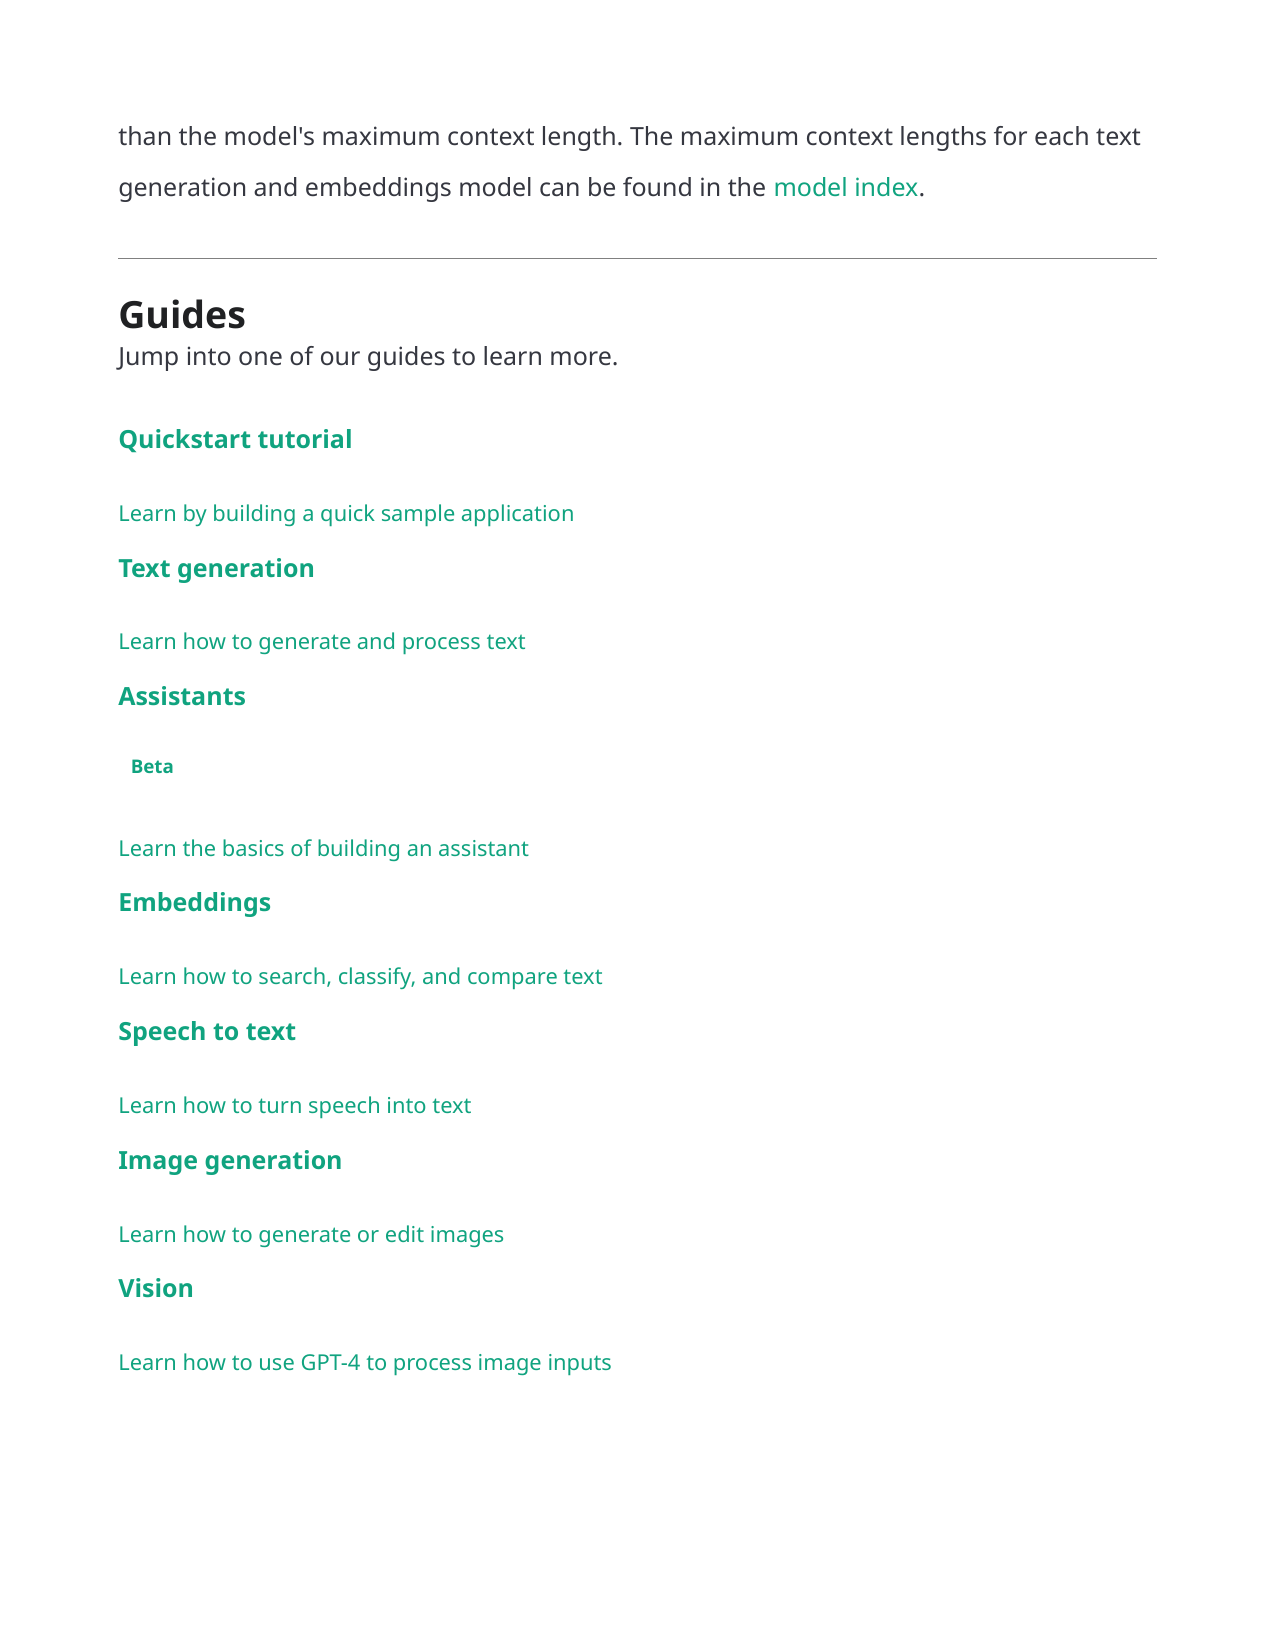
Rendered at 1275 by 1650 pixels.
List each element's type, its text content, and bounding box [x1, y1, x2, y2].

text Vision [118, 1268, 1157, 1305]
subtitle Guides [118, 288, 1157, 339]
text Embeddings [118, 882, 1157, 919]
text Learn by building a quick sample application [118, 496, 1157, 527]
text Speech to text [118, 1010, 1157, 1048]
text Beta [131, 753, 1157, 779]
text Text generation [118, 547, 1157, 584]
text Assistants [118, 675, 1157, 713]
text Learn how to generate or edit images [118, 1217, 1157, 1248]
text Learn how to use GPT-4 to process image inputs [118, 1346, 1157, 1377]
text than the model's maximum context length. The maximum context lengths for each text generation and embeddings model can be found in the model index. [118, 118, 1157, 203]
text Image generation [118, 1139, 1157, 1176]
text Learn how to turn speech into text [118, 1088, 1157, 1120]
text Jump into one of our guides to learn more. [118, 339, 1157, 373]
text Quickstart tutorial [118, 418, 1157, 456]
text Learn how to generate and process text [118, 625, 1157, 656]
text Learn how to search, classify, and compare text [118, 960, 1157, 991]
text Learn the basics of building an assistant [118, 831, 1157, 862]
